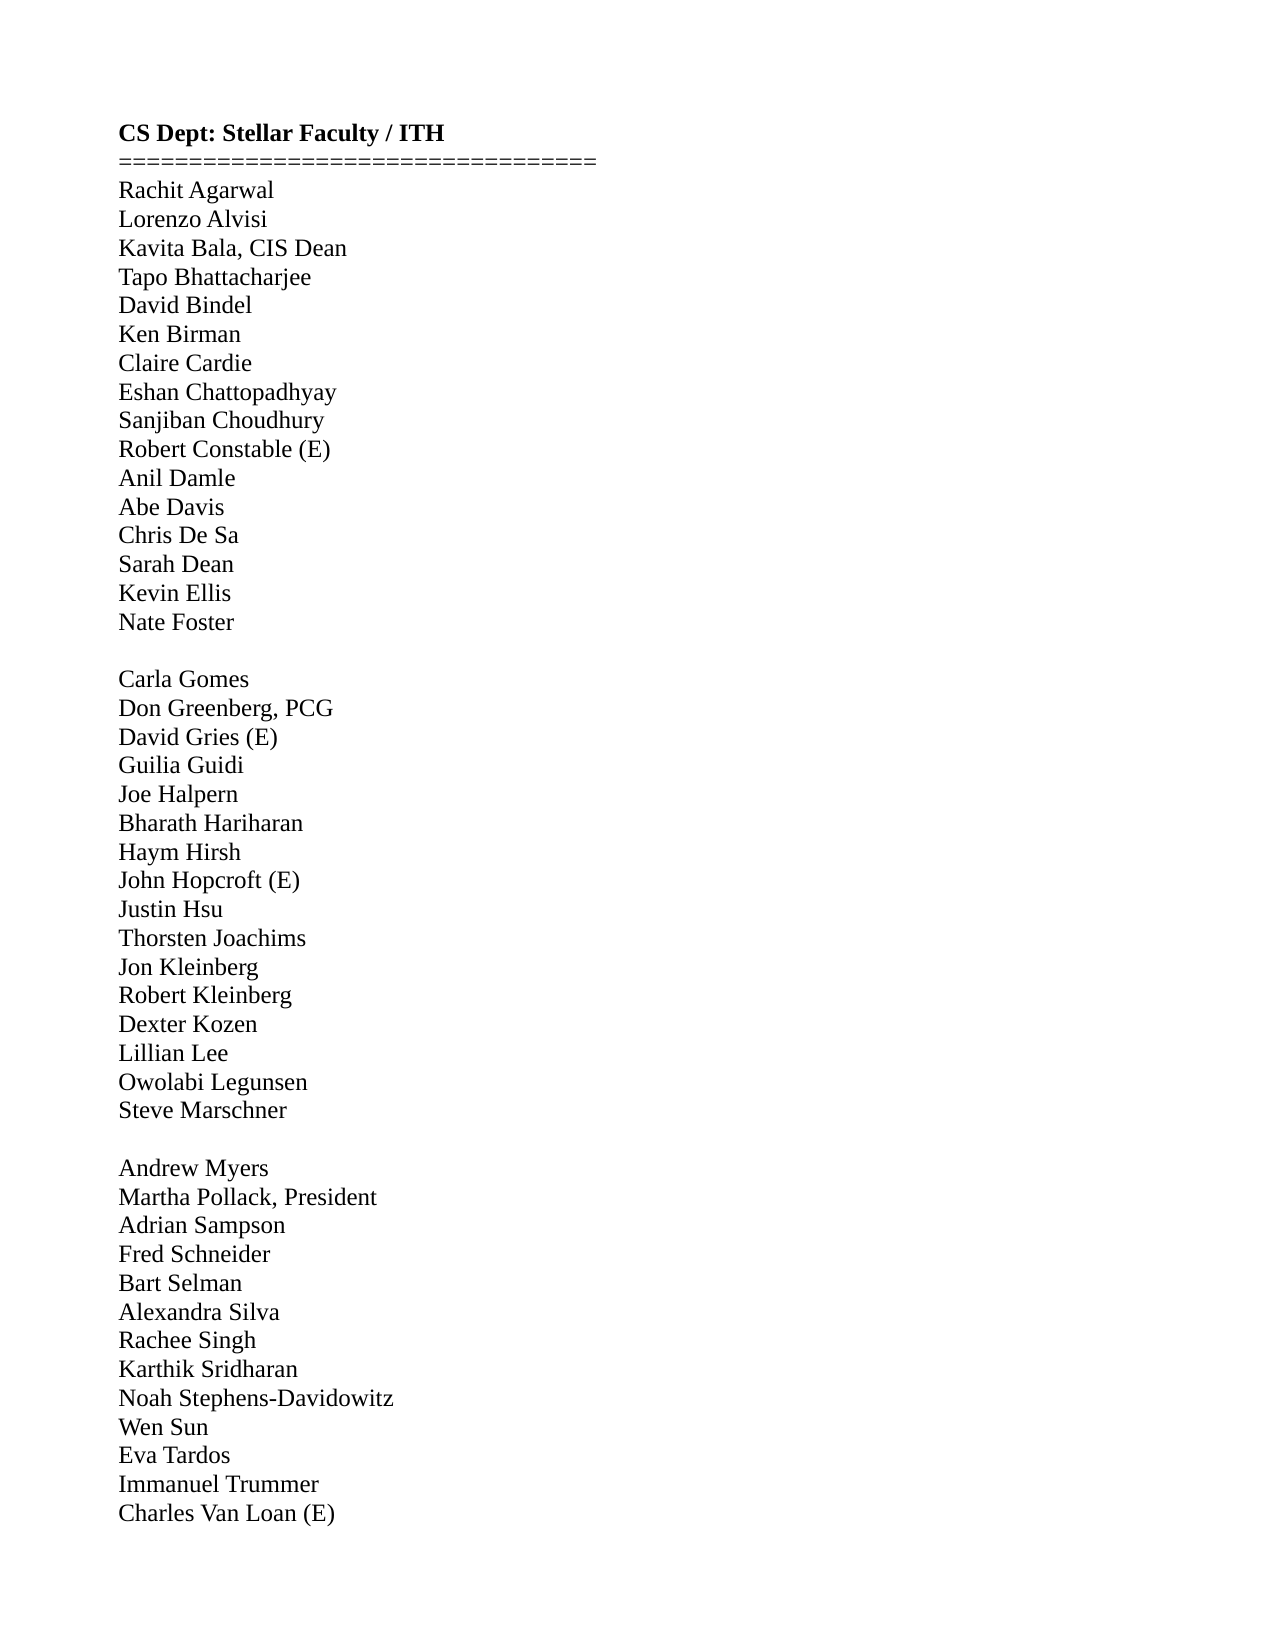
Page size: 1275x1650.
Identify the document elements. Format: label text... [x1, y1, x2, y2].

text Eva Tardos [118, 1441, 1157, 1469]
text Joe Halpern [118, 779, 1157, 808]
text Martha Pollack, President [118, 1182, 1157, 1211]
text Bart Selman [118, 1268, 1157, 1297]
text Alexandra Silva [118, 1297, 1157, 1326]
text Ken Birman [118, 319, 1157, 348]
text Lorenzo Alvisi [118, 204, 1157, 233]
text Chris De Sa [118, 521, 1157, 549]
text Abe Davis [118, 492, 1157, 521]
text Wen Sun [118, 1412, 1157, 1441]
text Noah Stephens-Davidowitz [118, 1383, 1157, 1412]
text Thorsten Joachims [118, 923, 1157, 952]
text Owolabi Legunsen [118, 1067, 1157, 1096]
text David Gries (E) [118, 722, 1157, 751]
text Justin Hsu [118, 894, 1157, 923]
text John Hopcroft (E) [118, 866, 1157, 894]
text Adrian Sampson [118, 1211, 1157, 1239]
text Kavita Bala, CIS Dean [118, 233, 1157, 262]
text Rachee Singh [118, 1326, 1157, 1354]
text Claire Cardie [118, 348, 1157, 377]
text Kevin Ellis [118, 578, 1157, 607]
text Tapo Bhattacharjee [118, 262, 1157, 291]
text CS Dept: Stellar Faculty / ITH [118, 118, 1157, 147]
text Fred Schneider [118, 1239, 1157, 1268]
text David Bindel [118, 291, 1157, 319]
text Sanjiban Choudhury [118, 406, 1157, 434]
text Sarah Dean [118, 549, 1157, 578]
text Rachit Agarwal [118, 176, 1157, 204]
text Eshan Chattopadhyay [118, 377, 1157, 406]
text Robert Kleinberg [118, 981, 1157, 1009]
text Jon Kleinberg [118, 952, 1157, 981]
text Haym Hirsh [118, 837, 1157, 866]
text Karthik Sridharan [118, 1354, 1157, 1383]
text Robert Constable (E) [118, 434, 1157, 463]
text Bharath Hariharan [118, 808, 1157, 837]
text Anil Damle [118, 463, 1157, 492]
text Nate Foster [118, 607, 1157, 636]
text Don Greenberg, PCG [118, 693, 1157, 722]
text Immanuel Trummer [118, 1469, 1157, 1498]
text Carla Gomes [118, 664, 1157, 693]
text Andrew Myers [118, 1153, 1157, 1182]
text Guilia Guidi [118, 751, 1157, 779]
text Steve Marschner [118, 1096, 1157, 1124]
text ================================== [118, 147, 1157, 176]
text Charles Van Loan (E) [118, 1498, 1157, 1527]
text Dexter Kozen [118, 1009, 1157, 1038]
text Lillian Lee [118, 1038, 1157, 1067]
